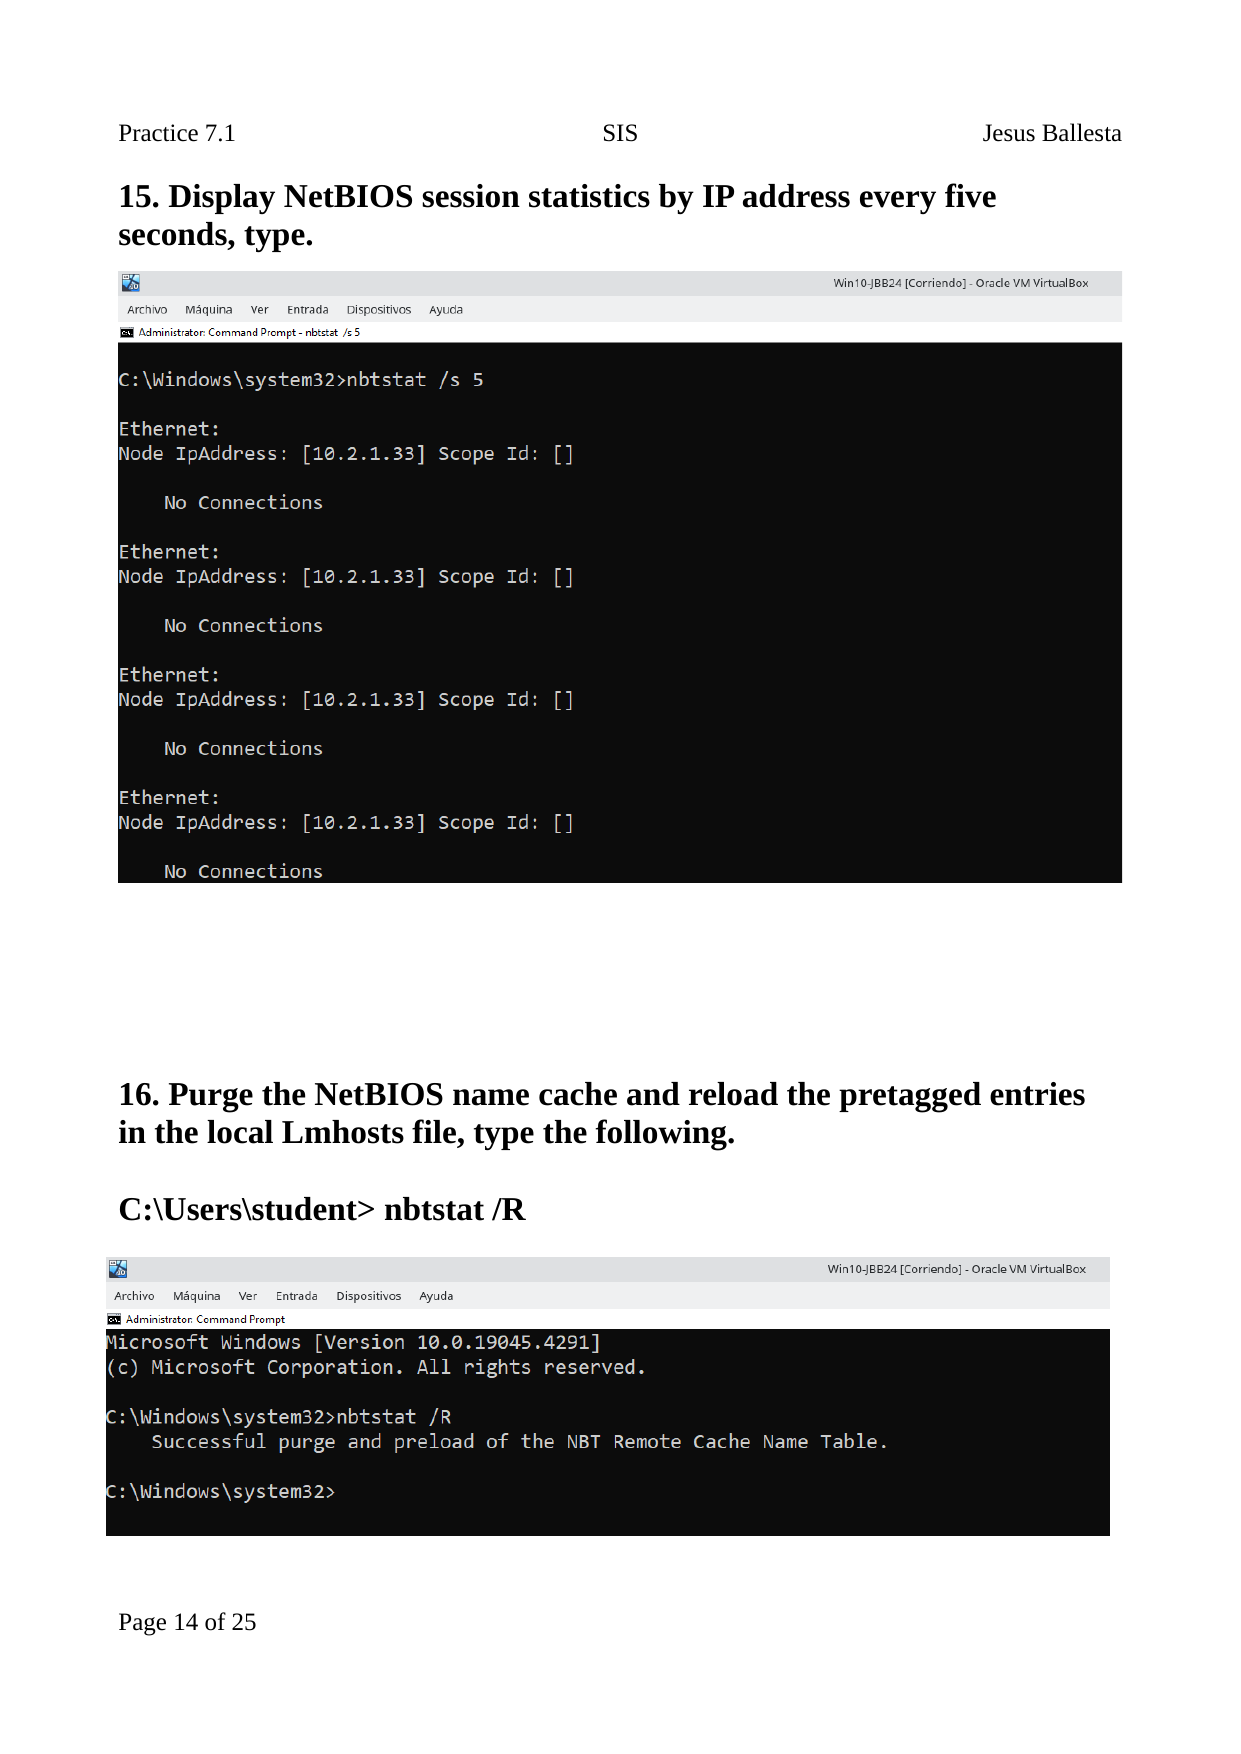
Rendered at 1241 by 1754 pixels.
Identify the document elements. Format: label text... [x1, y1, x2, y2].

text 16. Purge the NetBIOS name cache and reload the pretagged entries in the local Lmhosts file, type the following. [118, 1074, 1122, 1151]
picture [106, 1256, 1110, 1536]
picture [118, 270, 1123, 883]
text 15. Display NetBIOS session statistics by IP address every five seconds, type. [118, 176, 1122, 253]
text C:\Users\student> nbtstat /R [118, 1189, 1122, 1227]
